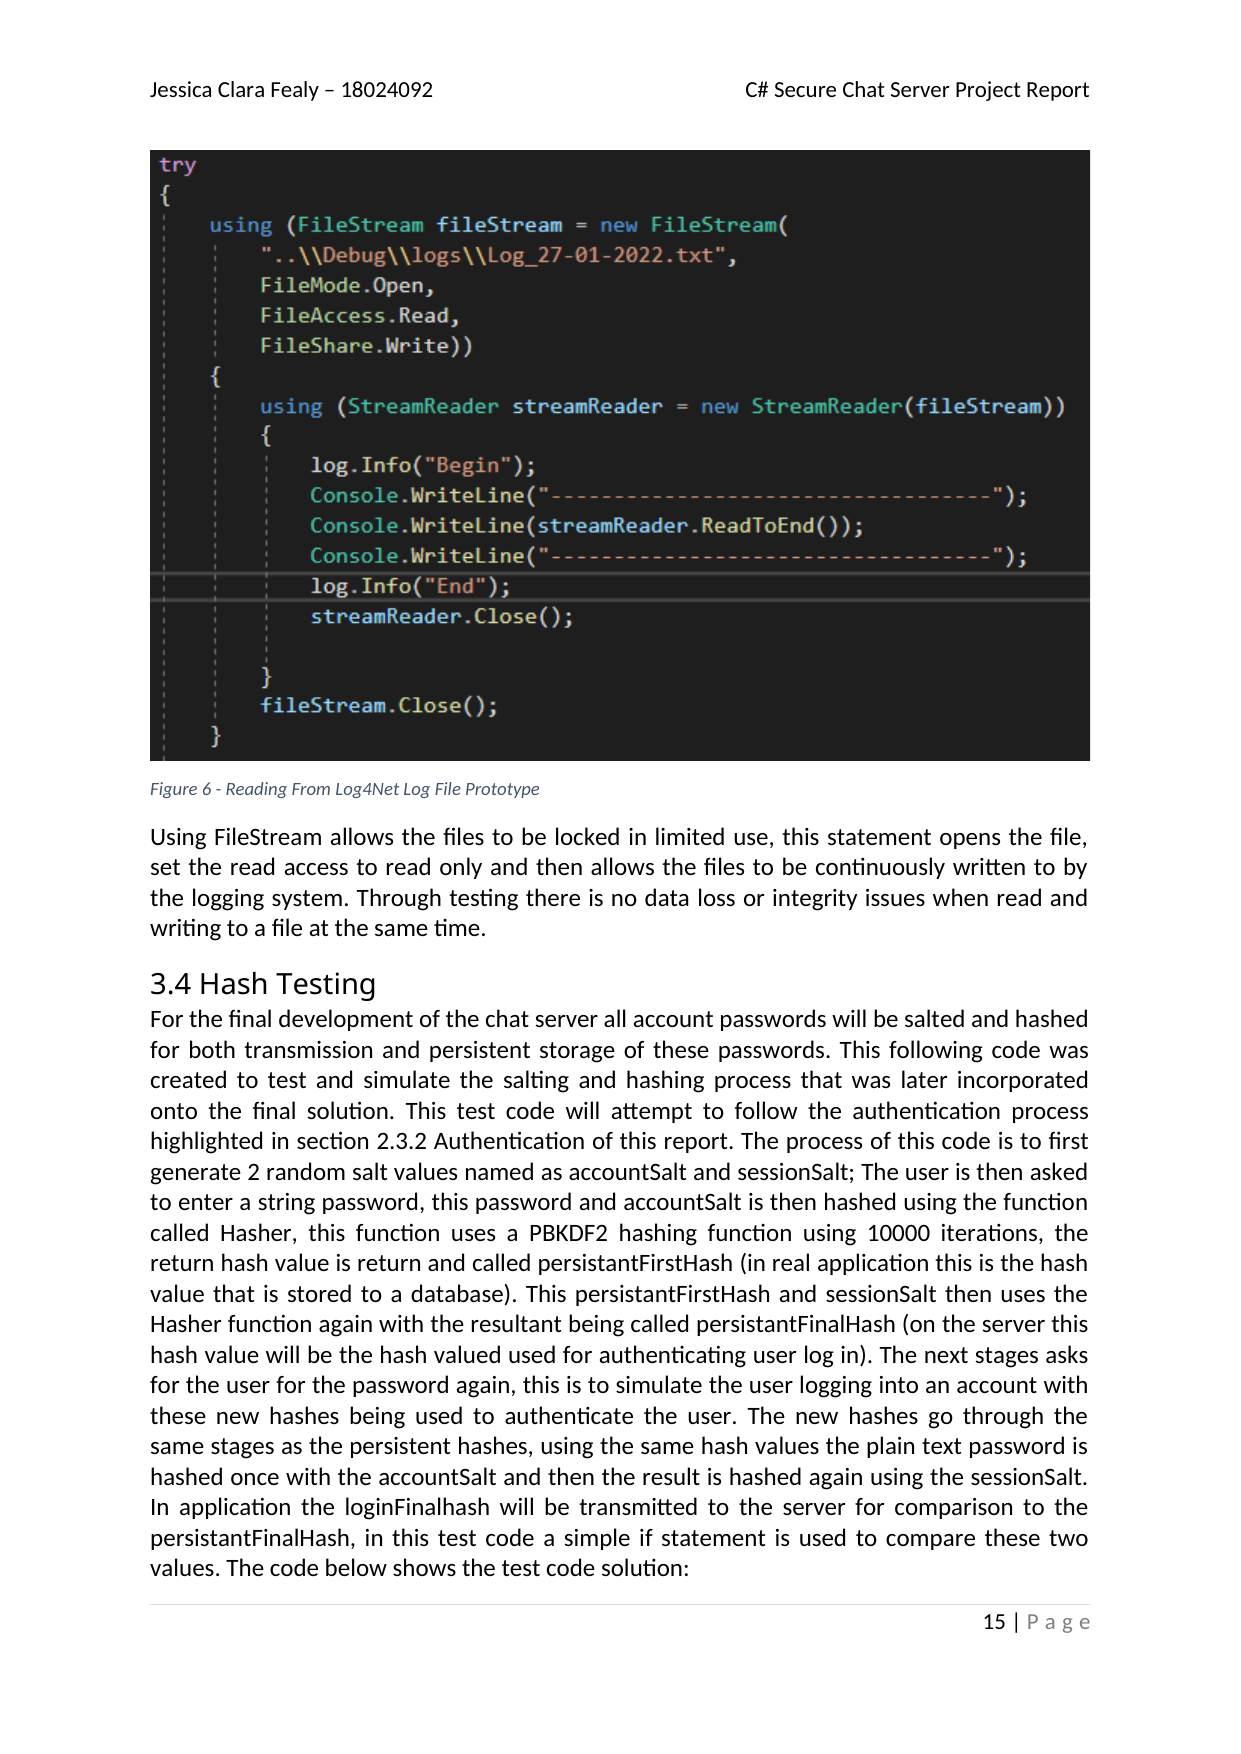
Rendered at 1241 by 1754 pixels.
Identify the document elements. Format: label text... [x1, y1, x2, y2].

text Figure 6 - Reading From Log4Net Log File Prototype [150, 777, 1090, 800]
text Using FileStream allows the files to be locked in limited use, this statement opens the file, set the read access to read only and then allows the files to be continuously written to by the logging system. Through testing there is no data loss or integrity issues when read and writing to a file at the same time. [150, 821, 1090, 943]
text For the final development of the chat server all account passwords will be salted and hashed for both transmission and persistent storage of these passwords. This following code was created to test and simulate the salting and hashing process that was later incorporated onto the final solution. This test code will attempt to follow the authentication process highlighted in section 2.3.2 Authentication of this report. The process of this code is to first generate 2 random salt values named as accountSalt and sessionSalt; The user is then asked to enter a string password, this password and accountSalt is then hashed using the function called Hasher, this function uses a PBKDF2 hashing function using 10000 iterations, the return hash value is return and called persistantFirstHash (in real application this is the hash value that is stored to a database). This persistantFirstHash and sessionSalt then uses the Hasher function again with the resultant being called persistantFinalHash (on the server this hash value will be the hash valued used for authenticating user log in). The next stages asks for the user for the password again, this is to simulate the user logging into an account with these new hashes being used to authenticate the user. The new hashes go through the same stages as the persistent hashes, using the same hash values the plain text password is hashed once with the accountSalt and then the result is hashed again using the sessionSalt. In application the loginFinalhash will be transmitted to the server for comparison to the persistantFinalHash, in this test code a simple if statement is used to compare these two values. The code below shows the test code solution: [150, 1003, 1090, 1583]
subtitle 3.4 Hash Testing [150, 963, 1090, 1003]
